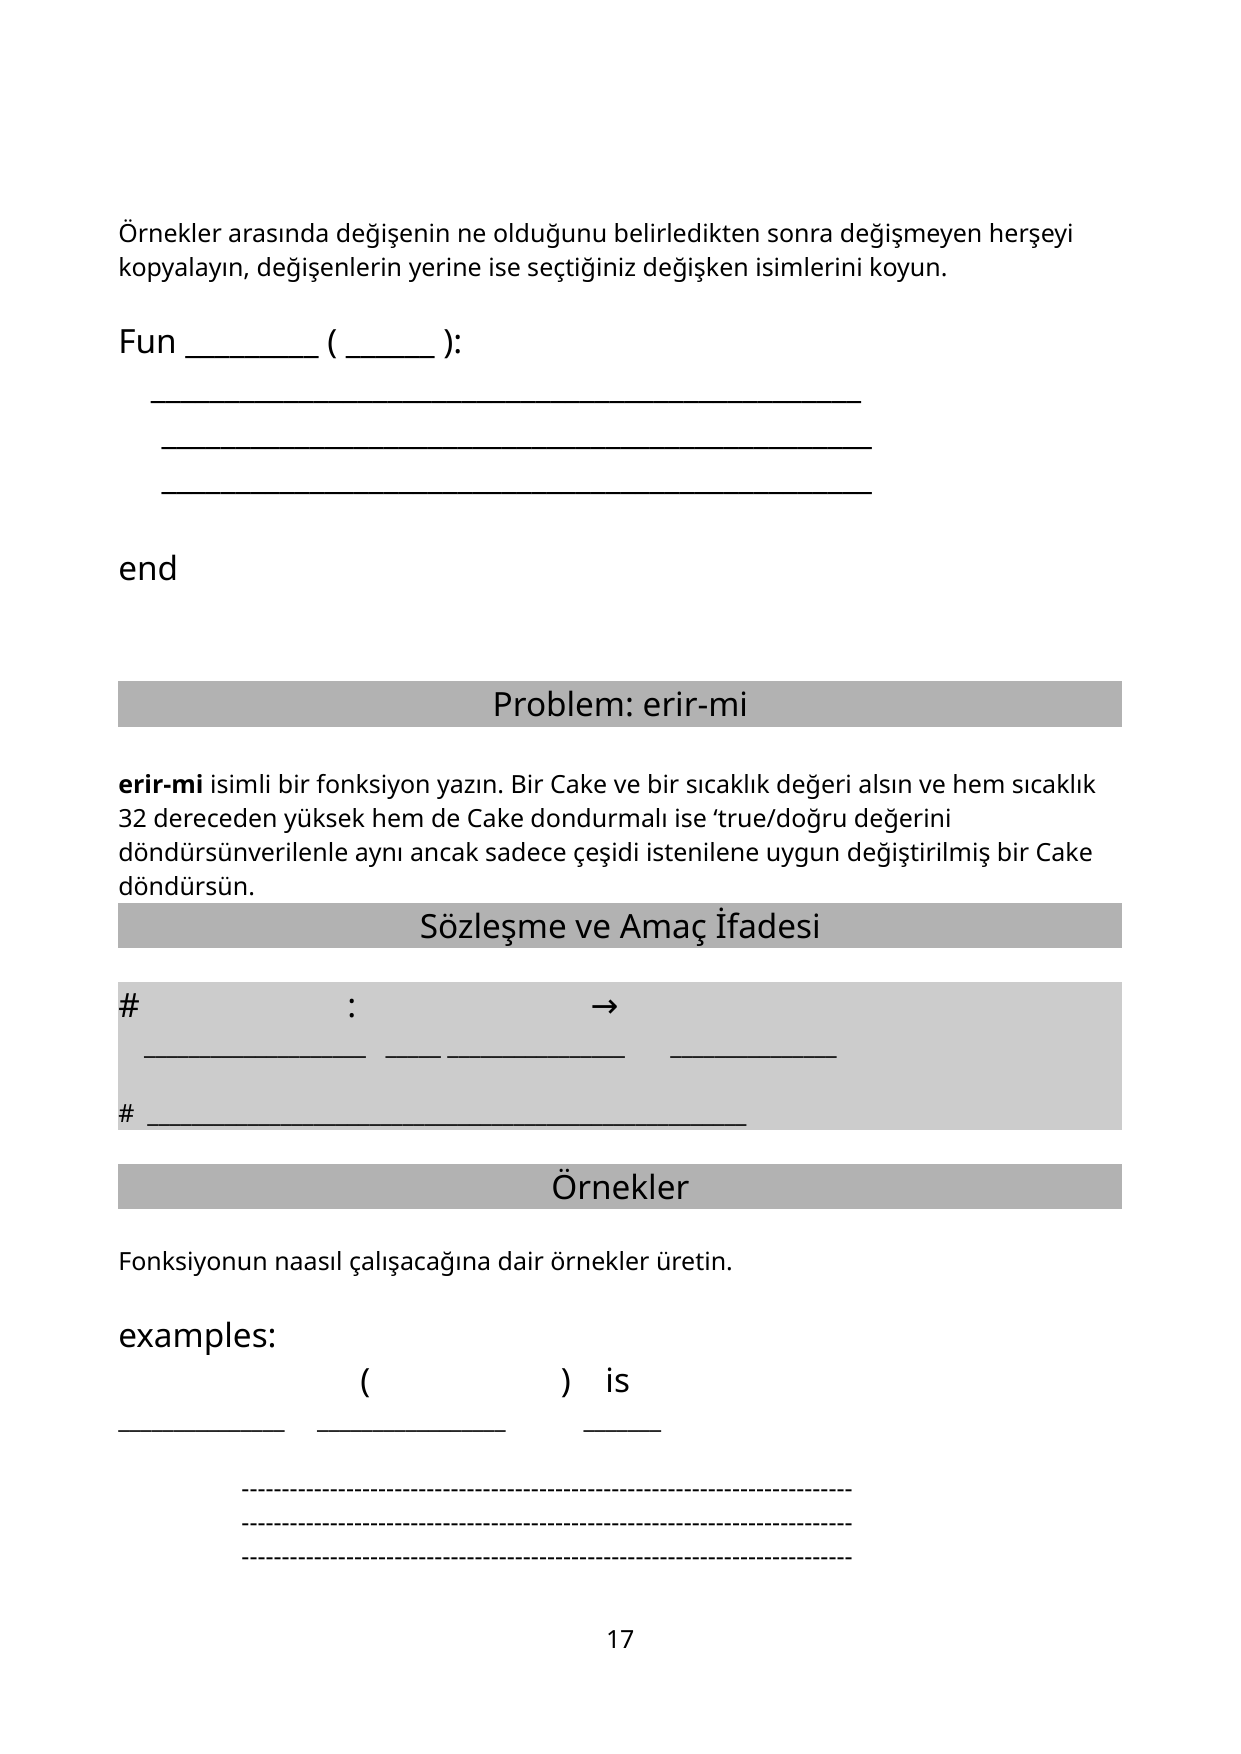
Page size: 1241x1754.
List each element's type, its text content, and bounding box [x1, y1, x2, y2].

text examples: [118, 1311, 1122, 1357]
text Sözleşme ve Amaç İfadesi [118, 903, 1122, 948]
text Örnekler arasında değişenin ne olduğunu belirledikten sonra değişmeyen herşeyi kopyalayın, değişenlerin yerine ise seçtiğiniz değişken isimlerini koyun. [118, 216, 1122, 284]
text Problem: erir-mi [118, 681, 1122, 727]
text ---------------------------------------------------------------------------- [118, 1504, 1122, 1538]
text Fonksiyonun naasıl çalışacağına dair örnekler üretin. [118, 1243, 1122, 1277]
text ________________________________________________ [118, 454, 1122, 499]
text ________________________________________________ [118, 363, 1122, 409]
text _______________ _________________ _______ ---------------------------------------------------------------------------- [118, 1402, 1122, 1504]
text ________________________________________________ [118, 409, 1122, 454]
text # : → [118, 982, 1122, 1027]
text ____________________ _____ ________________ _______________ [118, 1027, 1122, 1062]
text # ______________________________________________________ [118, 1096, 1122, 1130]
text Örnekler [118, 1164, 1122, 1209]
text Fun _________ ( ______ ): [118, 318, 1122, 363]
text ---------------------------------------------------------------------------- [118, 1538, 1122, 1572]
text erir-mi isimli bir fonksiyon yazın. Bir Cake ve bir sıcaklık değeri alsın ve hem sıcaklık 32 dereceden yüksek hem de Cake dondurmalı ise ‘true/doğru değerini döndürsünverilenle aynı ancak sadece çeşidi istenilene uygun değiştirilmiş bir Cake döndürsün. [118, 766, 1122, 903]
text ( ) is [118, 1357, 1122, 1402]
text end [118, 545, 1122, 590]
